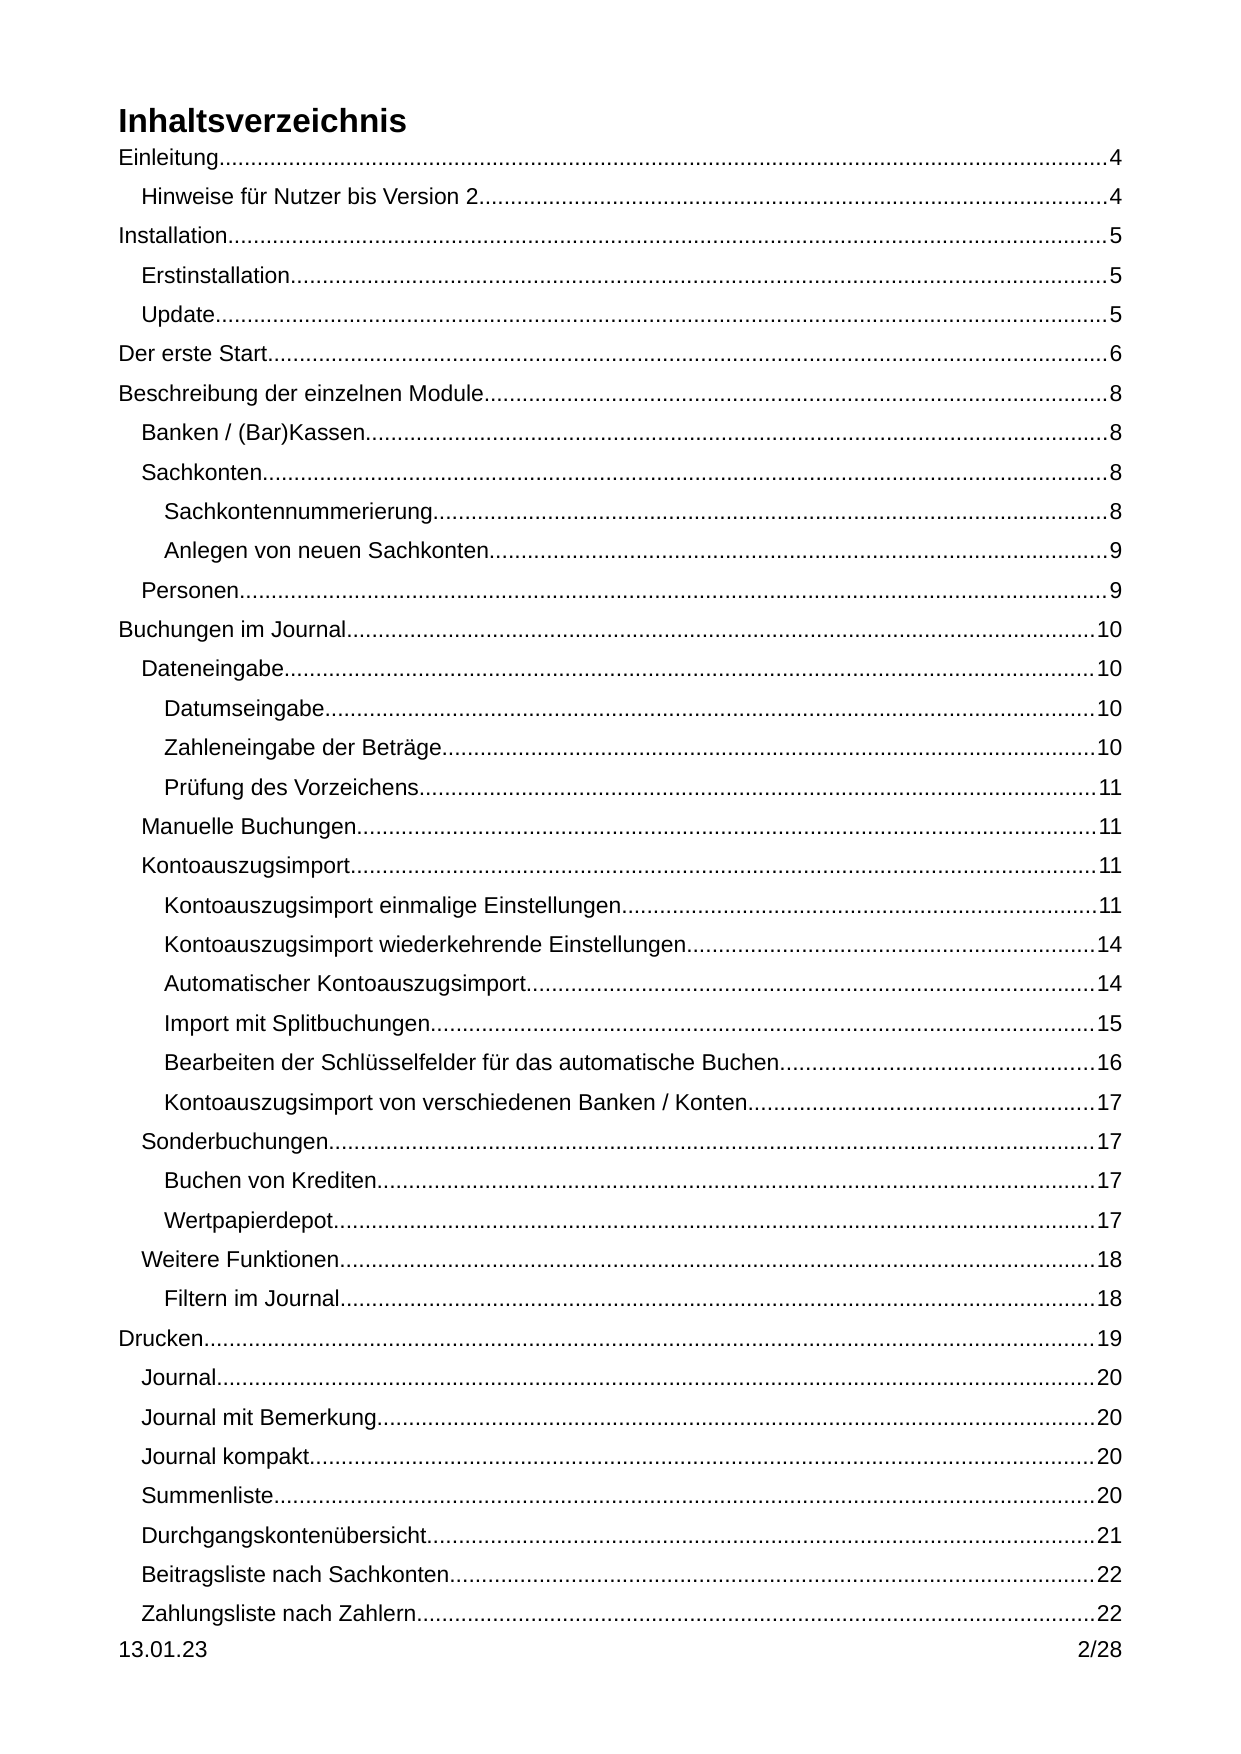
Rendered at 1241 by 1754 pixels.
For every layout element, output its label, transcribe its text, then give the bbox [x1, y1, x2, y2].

text Erstinstallation 5 [141, 262, 1122, 288]
text Sachkonten 8 [141, 458, 1122, 485]
text Beschreibung der einzelnen Module 8 [118, 380, 1122, 406]
text Kontoauszugsimport 11 [141, 852, 1122, 879]
text Zahleneingabe der Beträge 10 [164, 734, 1122, 761]
text Drucken 19 [118, 1325, 1122, 1351]
text Kontoauszugsimport einmalige Einstellungen 11 [164, 892, 1122, 918]
text Personen 9 [141, 577, 1122, 603]
text Prüfung des Vorzeichens 11 [164, 773, 1122, 800]
text Beitragsliste nach Sachkonten 22 [141, 1561, 1122, 1587]
text Durchgangskontenübersicht 21 [141, 1522, 1122, 1548]
text Journal 20 [141, 1364, 1122, 1391]
text Buchen von Krediten 17 [164, 1167, 1122, 1194]
text Der erste Start 6 [118, 340, 1122, 367]
text Kontoauszugsimport von verschiedenen Banken / Konten 17 [164, 1088, 1122, 1115]
text Update 5 [141, 301, 1122, 327]
text Journal kompakt 20 [141, 1443, 1122, 1469]
text Wertpapierdepot 17 [164, 1207, 1122, 1233]
text Einleitung 4 [118, 143, 1122, 170]
text Journal mit Bemerkung 20 [141, 1403, 1122, 1430]
text Kontoauszugsimport wiederkehrende Einstellungen 14 [164, 931, 1122, 957]
text Filtern im Journal 18 [164, 1285, 1122, 1312]
text Datumseingabe 10 [164, 695, 1122, 721]
text Sonderbuchungen 17 [141, 1128, 1122, 1154]
text Weitere Funktionen 18 [141, 1246, 1122, 1272]
text Import mit Splitbuchungen 15 [164, 1010, 1122, 1036]
text Bearbeiten der Schlüsselfelder für das automatische Buchen 16 [164, 1049, 1122, 1076]
text Sachkontennummerierung 8 [164, 498, 1122, 524]
text Automatischer Kontoauszugsimport 14 [164, 970, 1122, 997]
text Buchungen im Journal 10 [118, 616, 1122, 642]
text Zahlungsliste nach Zahlern 22 [141, 1600, 1122, 1627]
text Anlegen von neuen Sachkonten 9 [164, 537, 1122, 564]
text Installation 5 [118, 222, 1122, 249]
text Banken / (Bar)Kassen 8 [141, 419, 1122, 446]
subtitle Inhaltsverzeichnis [118, 101, 1122, 140]
text Manuelle Buchungen 11 [141, 813, 1122, 839]
text Hinweise für Nutzer bis Version 2 4 [141, 183, 1122, 209]
text Dateneingabe 10 [141, 655, 1122, 682]
text Summenliste 20 [141, 1482, 1122, 1509]
